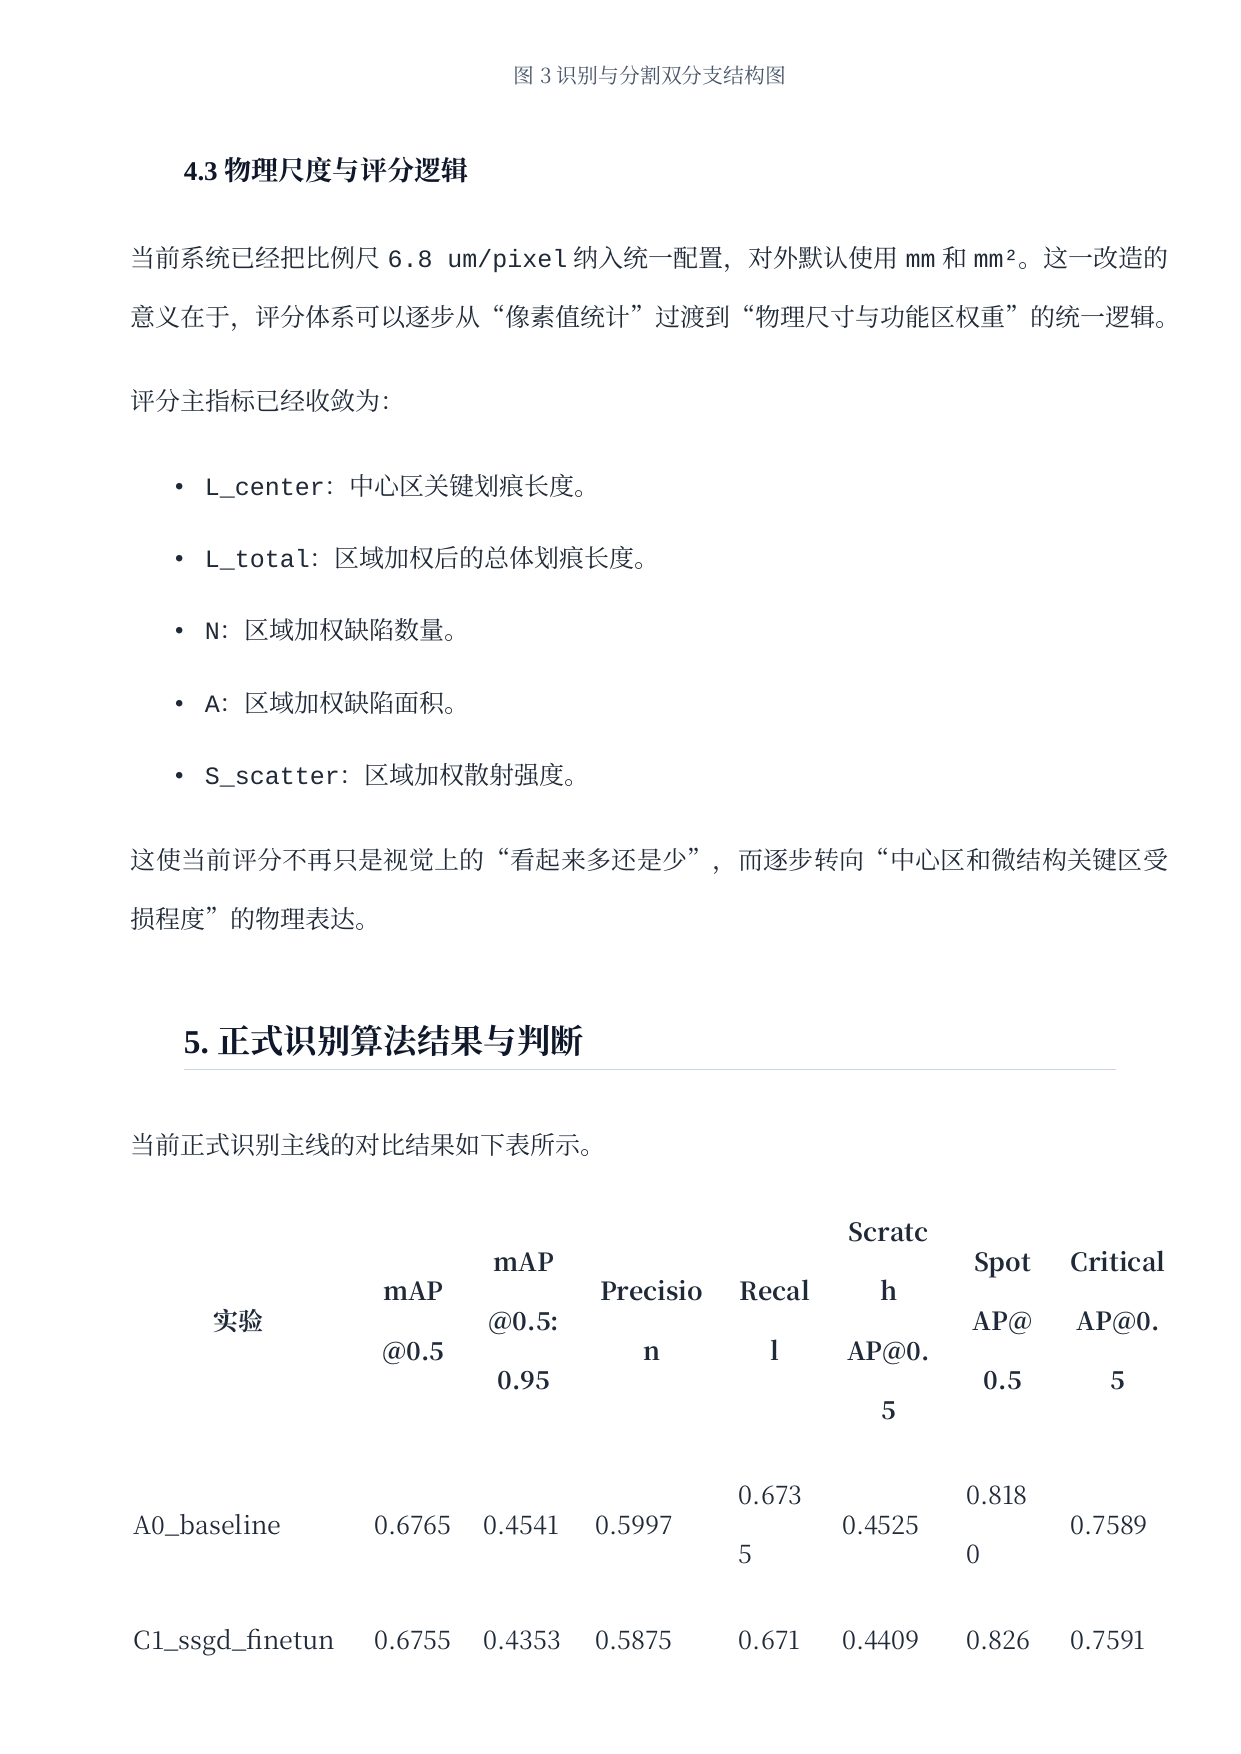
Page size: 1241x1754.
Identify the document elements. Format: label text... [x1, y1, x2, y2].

table_header Critical AP@0.5 [1055, 1197, 1181, 1461]
table_cell 0.6765 [359, 1461, 468, 1605]
table_cell 0.7589 [1055, 1461, 1181, 1605]
table_cell 0.4353 [468, 1605, 579, 1691]
table_cell 0.5997 [580, 1461, 723, 1605]
list S_scatter：区域加权散射强度。 [175, 756, 1169, 792]
text 这使当前评分不再只是视觉上的“看起来多还是少”，而逐步转向“中心区和微结构关键区受损程度”的物理表达。 [131, 840, 1169, 936]
table_cell 0.5875 [580, 1605, 723, 1691]
list A：区域加权缺陷面积。 [175, 683, 1169, 719]
subtitle 5. 正式识别算法结果与判断 [184, 1015, 1116, 1069]
table_header Precision [580, 1197, 723, 1461]
table_cell C1_ssgd_finetun [118, 1605, 358, 1691]
table_cell A0_baseline [118, 1461, 358, 1605]
subtitle 4.3 物理尺度与评分逻辑 [184, 149, 1116, 188]
table_cell 0.826 [951, 1605, 1054, 1691]
text 图 3 识别与分割双分支结构图 [146, 59, 1153, 89]
list N：区域加权缺陷数量。 [175, 611, 1169, 647]
text 当前正式识别主线的对比结果如下表所示。 [131, 1126, 1169, 1161]
table_cell 0.671 [723, 1605, 826, 1691]
table_header 实验 [118, 1197, 358, 1461]
table_cell 0.8180 [951, 1461, 1054, 1605]
table_cell 0.4409 [826, 1605, 951, 1691]
table_cell 0.6755 [359, 1605, 468, 1691]
text 评分主指标已经收敛为： [131, 382, 1169, 418]
text 当前系统已经把比例尺 6.8 um/pixel 纳入统一配置，对外默认使用 mm 和 mm²。这一改造的意义在于，评分体系可以逐步从“像素值统计”过渡到“物理尺寸与功能区权重”的统一逻辑。 [131, 238, 1169, 334]
table_cell 0.4541 [468, 1461, 579, 1605]
table_header Spot AP@0.5 [951, 1197, 1054, 1461]
table_header Recall [723, 1197, 826, 1461]
table_header mAP@0.5 [359, 1197, 468, 1461]
table_header Scratch AP@0.5 [826, 1197, 951, 1461]
table_cell 0.6735 [723, 1461, 826, 1605]
table_cell 0.4525 [826, 1461, 951, 1605]
list L_center：中心区关键划痕长度。 [175, 466, 1169, 503]
list L_total：区域加权后的总体划痕长度。 [175, 539, 1169, 575]
table_cell 0.7591 [1055, 1605, 1181, 1691]
table_header mAP@0.5:0.95 [468, 1197, 579, 1461]
